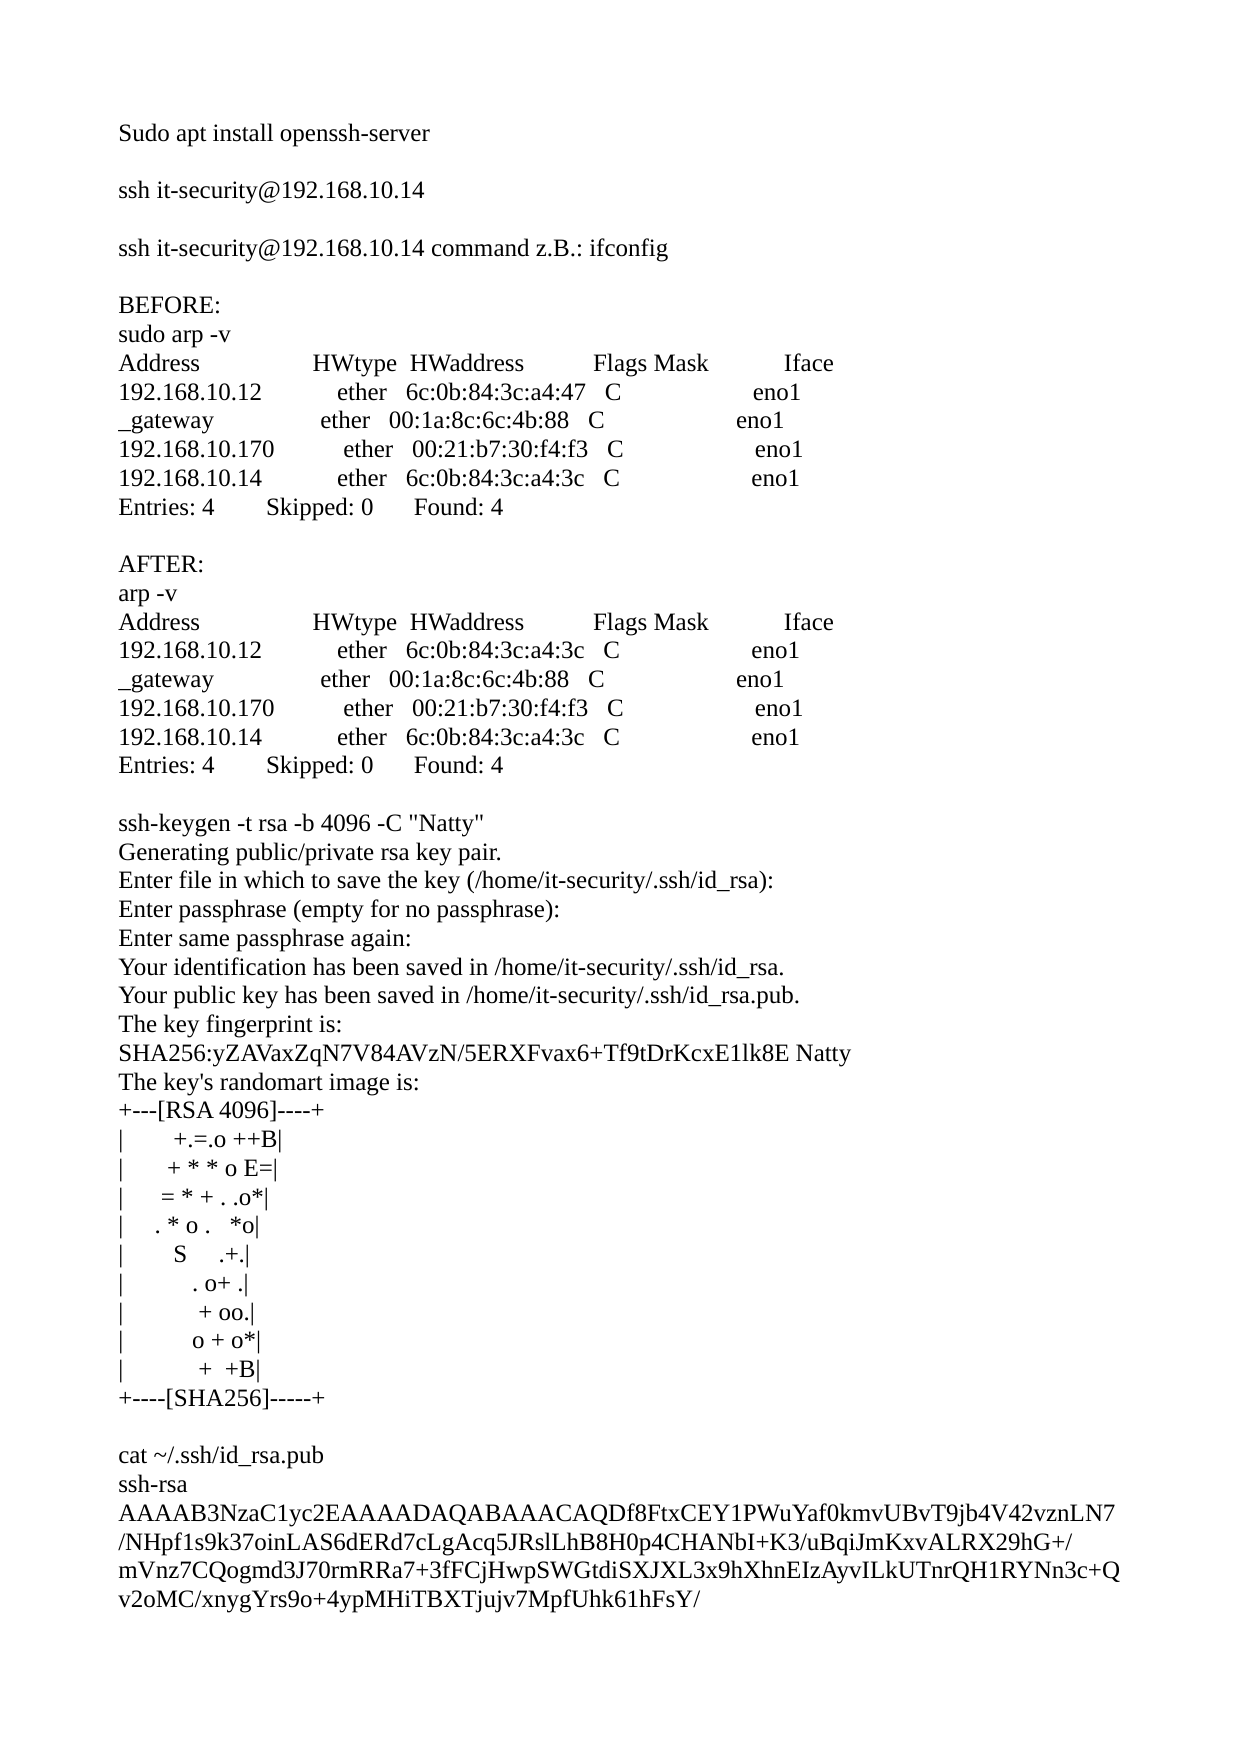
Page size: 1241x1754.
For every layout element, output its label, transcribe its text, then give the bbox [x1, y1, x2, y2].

text 192.168.10.170 ether 00:21:b7:30:f4:f3 C eno1 [118, 434, 1122, 463]
text | = * + . .o*| [118, 1182, 1122, 1211]
text SHA256:yZAVaxZqN7V84AVzN/5ERXFvax6+Tf9tDrKcxE1lk8E Natty [118, 1038, 1122, 1067]
text The key's randomart image is: [118, 1067, 1122, 1096]
text Address HWtype HWaddress Flags Mask Iface [118, 348, 1122, 377]
text +----[SHA256]-----+ [118, 1383, 1122, 1412]
text Generating public/private rsa key pair. [118, 837, 1122, 866]
text Entries: 4 Skipped: 0 Found: 4 [118, 751, 1122, 779]
text Your public key has been saved in /home/it-security/.ssh/id_rsa.pub. [118, 981, 1122, 1009]
text sudo arp -v [118, 319, 1122, 348]
text ssh it-security@192.168.10.14 [118, 176, 1122, 204]
text Sudo apt install openssh-server [118, 118, 1122, 147]
text | + oo.| [118, 1297, 1122, 1326]
text arp -v [118, 578, 1122, 607]
text ssh-keygen -t rsa -b 4096 -C "Natty" [118, 808, 1122, 837]
text | . o+ .| [118, 1268, 1122, 1297]
text Address HWtype HWaddress Flags Mask Iface [118, 607, 1122, 636]
text | + * * o E=| [118, 1153, 1122, 1182]
text 192.168.10.12 ether 6c:0b:84:3c:a4:47 C eno1 [118, 377, 1122, 406]
text The key fingerprint is: [118, 1009, 1122, 1038]
text | S .+.| [118, 1239, 1122, 1268]
text +---[RSA 4096]----+ [118, 1096, 1122, 1124]
text Enter passphrase (empty for no passphrase): [118, 894, 1122, 923]
text Your identification has been saved in /home/it-security/.ssh/id_rsa. [118, 952, 1122, 981]
text 192.168.10.170 ether 00:21:b7:30:f4:f3 C eno1 [118, 693, 1122, 722]
text AFTER: [118, 549, 1122, 578]
text _gateway ether 00:1a:8c:6c:4b:88 C eno1 [118, 664, 1122, 693]
text cat ~/.ssh/id_rsa.pub [118, 1441, 1122, 1469]
text 192.168.10.12 ether 6c:0b:84:3c:a4:3c C eno1 [118, 636, 1122, 664]
text | o + o*| [118, 1326, 1122, 1354]
text 192.168.10.14 ether 6c:0b:84:3c:a4:3c C eno1 [118, 463, 1122, 492]
text | +.=.o ++B| [118, 1124, 1122, 1153]
text Enter file in which to save the key (/home/it-security/.ssh/id_rsa): [118, 866, 1122, 894]
text _gateway ether 00:1a:8c:6c:4b:88 C eno1 [118, 406, 1122, 434]
text | + +B| [118, 1354, 1122, 1383]
text ssh it-security@192.168.10.14 command z.B.: ifconfig [118, 233, 1122, 262]
text ssh-rsa AAAAB3NzaC1yc2EAAAADAQABAAACAQDf8FtxCEY1PWuYaf0kmvUBvT9jb4V42vznLN7/NHpf1s9k37oinLAS6dERd7cLgAcq5JRslLhB8H0p4CHANbI+K3/uBqiJmKxvALRX29hG+/mVnz7CQogmd3J70rmRRa7+3fFCjHwpSWGtdiSXJXL3x9hXhnEIzAyvILkUTnrQH1RYNn3c+Qv2oMC/xnygYrs9o+4ypMHiTBXTjujv7MpfUhk61hFsY/ [118, 1469, 1122, 1613]
text 192.168.10.14 ether 6c:0b:84:3c:a4:3c C eno1 [118, 722, 1122, 751]
text Enter same passphrase again: [118, 923, 1122, 952]
text BEFORE: [118, 291, 1122, 319]
text | . * o . *o| [118, 1211, 1122, 1239]
text Entries: 4 Skipped: 0 Found: 4 [118, 492, 1122, 521]
